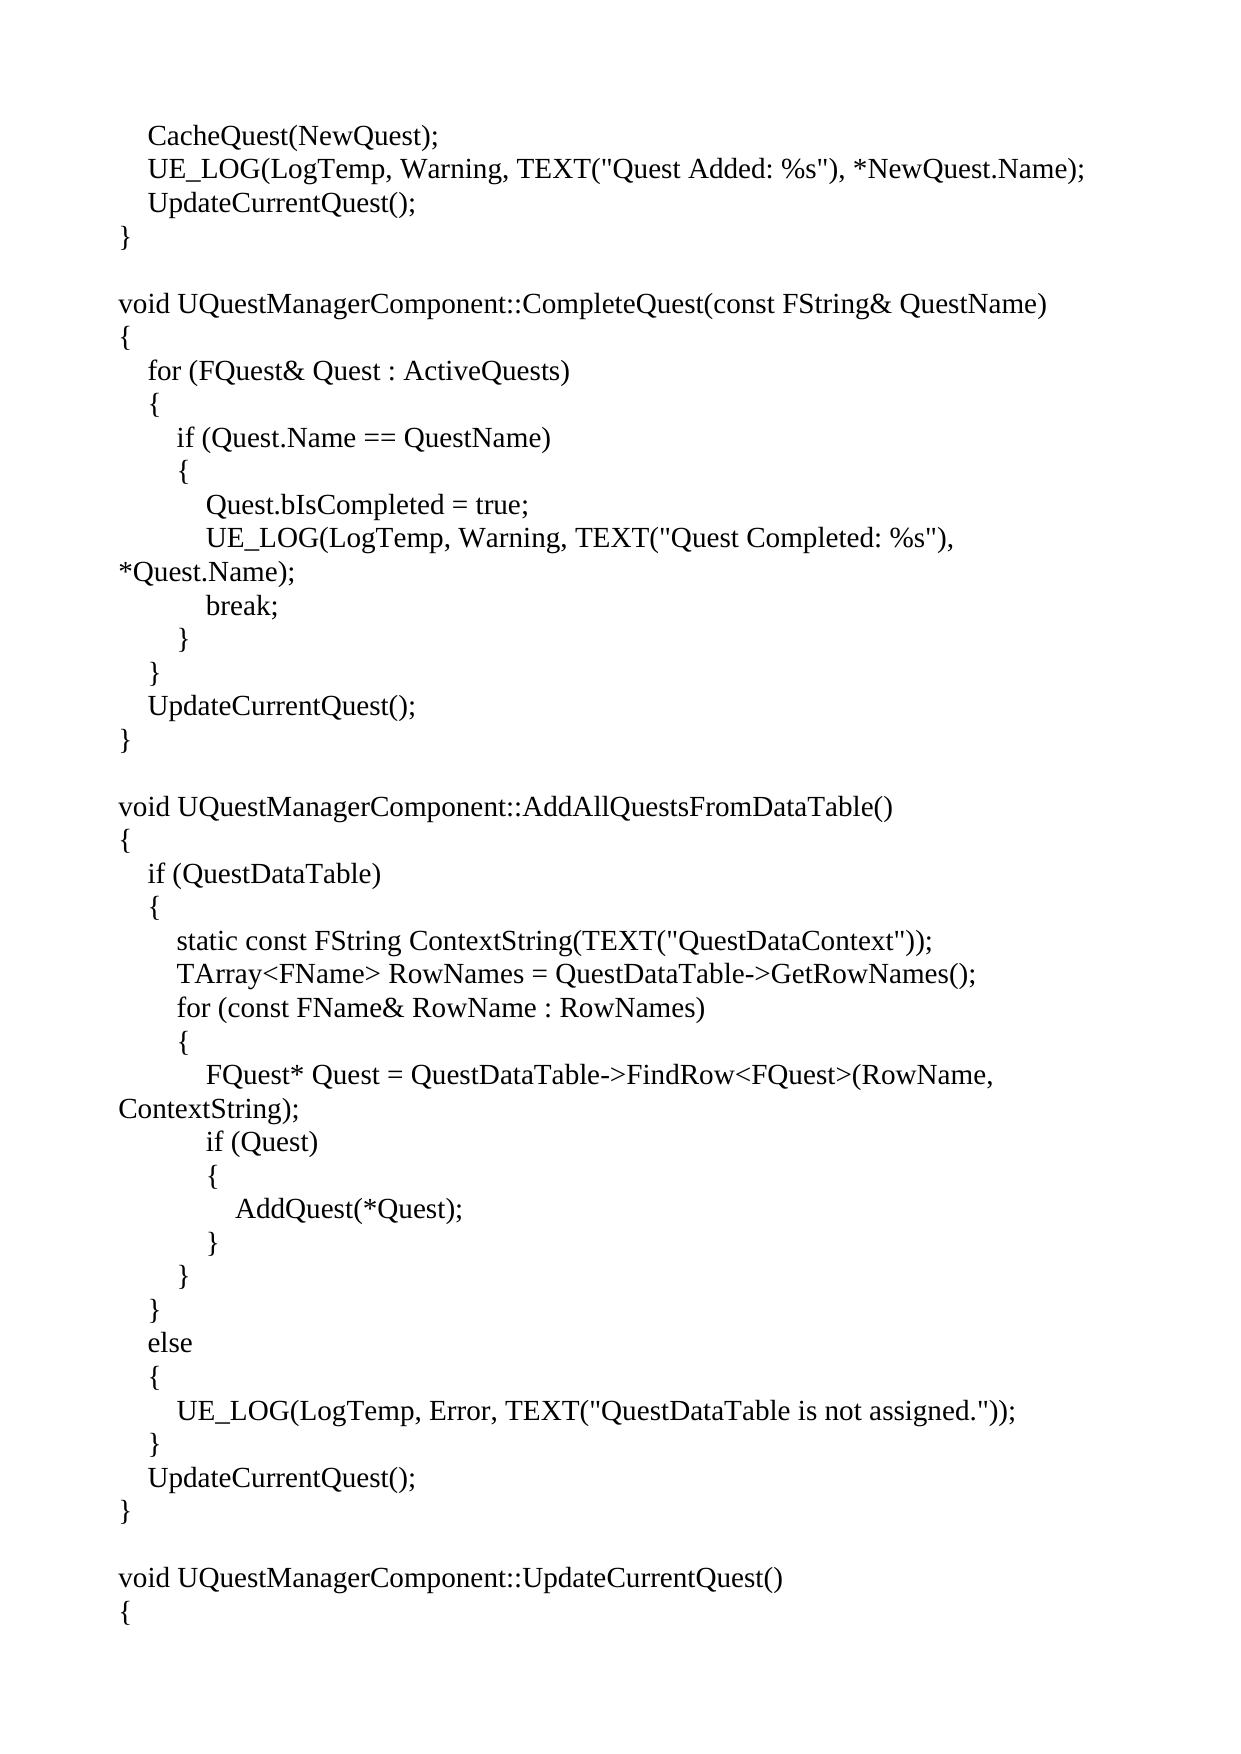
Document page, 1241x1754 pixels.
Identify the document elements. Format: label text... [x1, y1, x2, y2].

text else [118, 1326, 1122, 1359]
text { [118, 319, 1122, 353]
text { [118, 1359, 1122, 1393]
text } [118, 1493, 1122, 1527]
text } [118, 1292, 1122, 1326]
text { [118, 1594, 1122, 1627]
text for (const FName& RowName : RowNames) [118, 990, 1122, 1024]
text } [118, 621, 1122, 655]
text } [118, 1225, 1122, 1258]
text if (Quest.Name == QuestName) [118, 420, 1122, 453]
text } [118, 722, 1122, 755]
text } [118, 219, 1122, 252]
text UE_LOG(LogTemp, Warning, TEXT("Quest Completed: %s"), *Quest.Name); [118, 521, 1122, 588]
text } [118, 1258, 1122, 1292]
text UpdateCurrentQuest(); [118, 688, 1122, 722]
text void UQuestManagerComponent::CompleteQuest(const FString& QuestName) [118, 286, 1122, 319]
text } [118, 1426, 1122, 1460]
text void UQuestManagerComponent::AddAllQuestsFromDataTable() [118, 789, 1122, 822]
text { [118, 889, 1122, 923]
text if (Quest) [118, 1124, 1122, 1158]
text UpdateCurrentQuest(); [118, 185, 1122, 219]
text { [118, 822, 1122, 856]
text for (FQuest& Quest : ActiveQuests) [118, 353, 1122, 386]
text } [118, 655, 1122, 688]
text { [118, 453, 1122, 487]
text UpdateCurrentQuest(); [118, 1460, 1122, 1493]
text UE_LOG(LogTemp, Warning, TEXT("Quest Added: %s"), *NewQuest.Name); [118, 152, 1122, 185]
text Quest.bIsCompleted = true; [118, 487, 1122, 521]
text FQuest* Quest = QuestDataTable->FindRow<FQuest>(RowName, ContextString); [118, 1057, 1122, 1124]
text void UQuestManagerComponent::UpdateCurrentQuest() [118, 1560, 1122, 1594]
text if (QuestDataTable) [118, 856, 1122, 889]
text UE_LOG(LogTemp, Error, TEXT("QuestDataTable is not assigned.")); [118, 1393, 1122, 1426]
text static const FString ContextString(TEXT("QuestDataContext")); [118, 923, 1122, 957]
text AddQuest(*Quest); [118, 1191, 1122, 1225]
text { [118, 1024, 1122, 1057]
text break; [118, 588, 1122, 621]
text CacheQuest(NewQuest); [118, 118, 1122, 152]
text { [118, 386, 1122, 420]
text TArray<FName> RowNames = QuestDataTable->GetRowNames(); [118, 957, 1122, 990]
text { [118, 1158, 1122, 1191]
